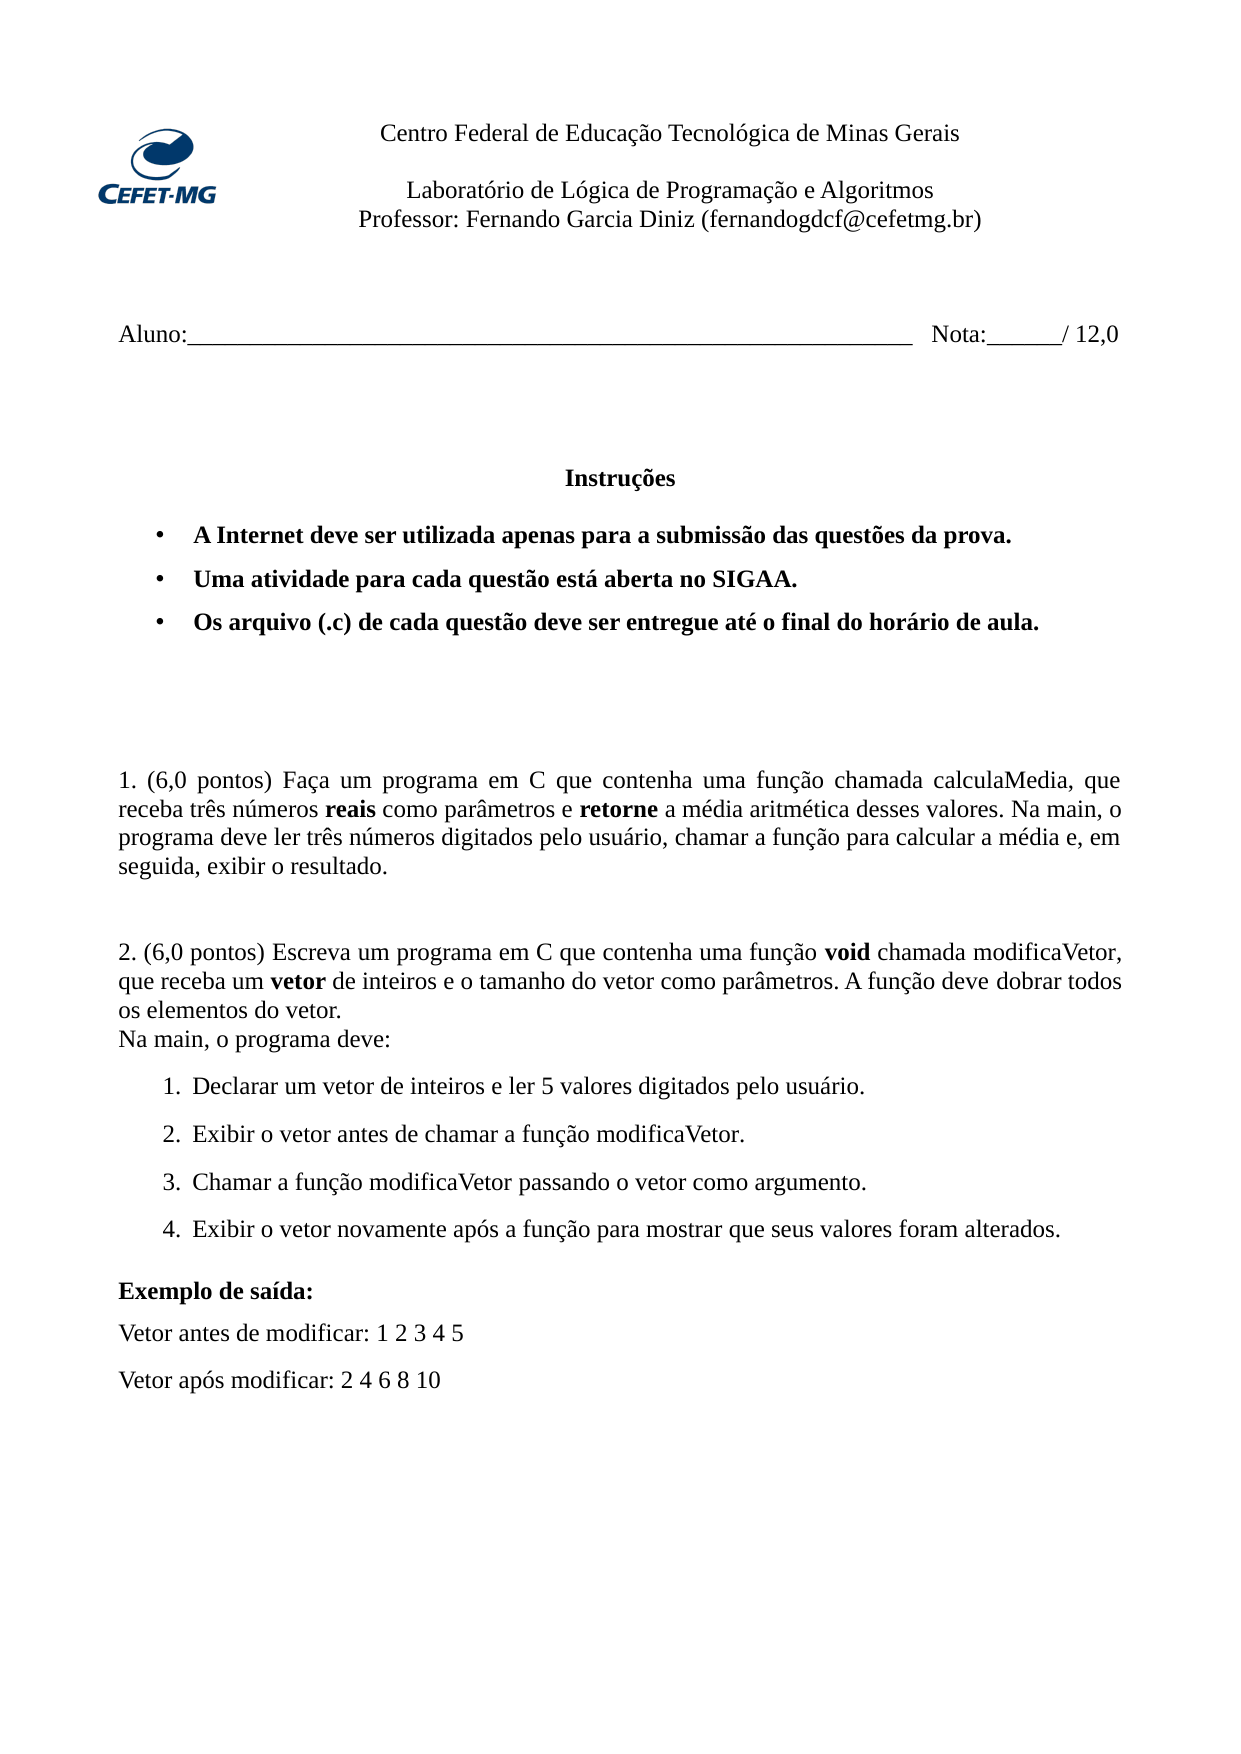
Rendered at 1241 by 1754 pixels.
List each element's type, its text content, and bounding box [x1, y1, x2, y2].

text Aluno:__________________________________________________________ Nota:______/ 12,0 [118, 319, 1122, 348]
text 1. (6,0 pontos) Faça um programa em C que contenha uma função chamada calculaMedia, que receba três números reais como parâmetros e retorne a média aritmética desses valores. Na main, o programa deve ler três números digitados pelo usuário, chamar a função para calcular a média e, em seguida, exibir o resultado. [118, 765, 1122, 880]
text Instruções [118, 463, 1122, 492]
list Os arquivo (.c) de cada questão deve ser entregue até o final do horário de aula. [156, 607, 1122, 636]
list Uma atividade para cada questão está aberta no SIGAA. [156, 564, 1122, 592]
text Vetor após modificar: 2 4 6 8 10 [118, 1365, 1122, 1394]
text Vetor antes de modificar: 1 2 3 4 5 [118, 1318, 1122, 1346]
text Laboratório de Lógica de Programação e Algoritmos [218, 176, 1122, 204]
list Exibir o vetor antes de chamar a função modificaVetor. [162, 1119, 1122, 1148]
text 2. (6,0 pontos) Escreva um programa em C que contenha uma função void chamada modificaVetor, que receba um vetor de inteiros e o tamanho do vetor como parâmetros. A função deve dobrar todos os elementos do vetor. [118, 937, 1122, 1024]
picture [97, 108, 218, 229]
list Declarar um vetor de inteiros e ler 5 valores digitados pelo usuário. [162, 1071, 1122, 1100]
list Chamar a função modificaVetor passando o vetor como argumento. [162, 1167, 1122, 1195]
text Na main, o programa deve: [118, 1024, 1122, 1052]
list A Internet deve ser utilizada apenas para a submissão das questões da prova. [156, 521, 1122, 549]
list Exibir o vetor novamente após a função para mostrar que seus valores foram alterados. [162, 1214, 1122, 1243]
text Centro Federal de Educação Tecnológica de Minas Gerais [218, 118, 1122, 147]
subtitle Exemplo de saída: [118, 1276, 1122, 1305]
text Professor: Fernando Garcia Diniz (fernandogdcf@cefetmg.br) [118, 204, 1122, 233]
